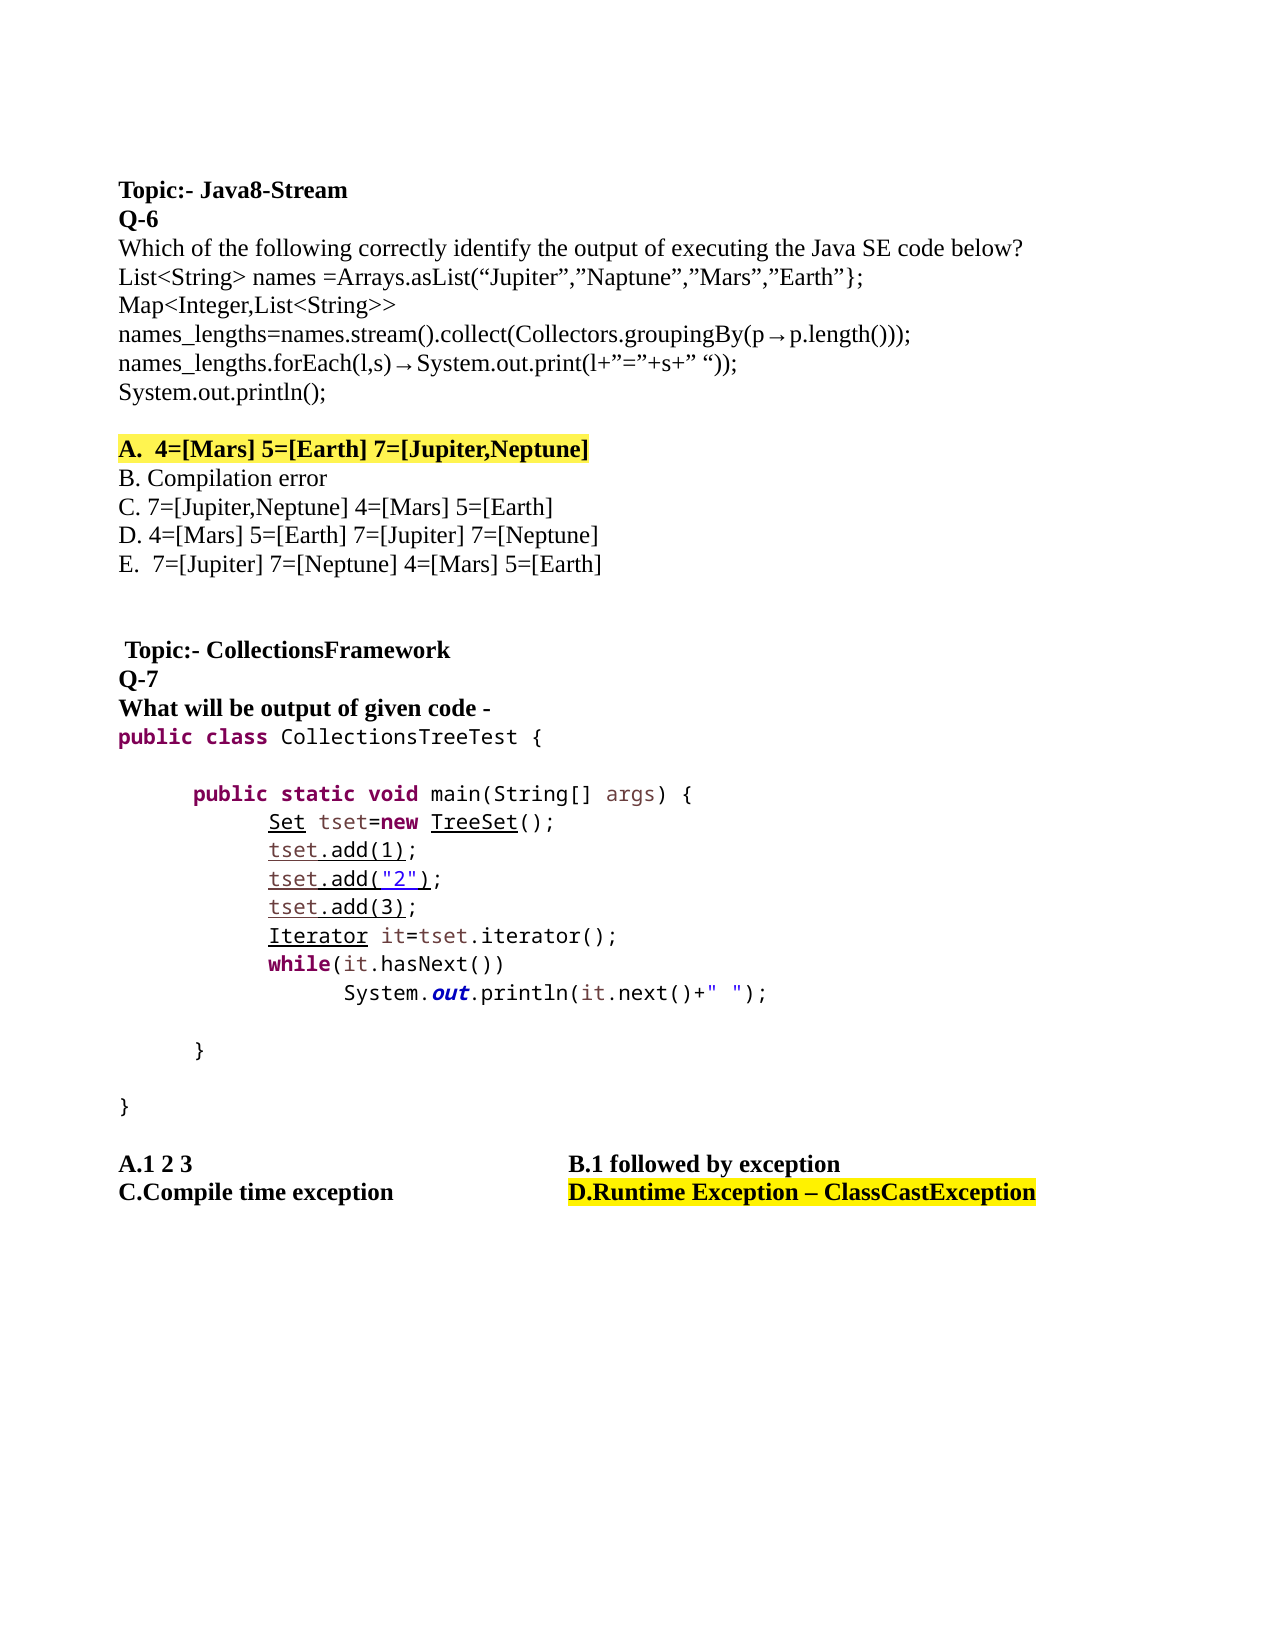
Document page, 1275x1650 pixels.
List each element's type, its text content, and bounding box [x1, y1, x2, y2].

text } [118, 1092, 1157, 1120]
text names_lengths.forEach(l,s)→System.out.print(l+”=”+s+” “)); [118, 348, 1157, 377]
text Map<Integer,List<String>> names_lengths=names.stream().collect(Collectors.groupingBy(p→p.length())); [118, 291, 1157, 348]
text Topic:- Java8-Stream [118, 176, 1157, 204]
text tset.add("2"); [118, 864, 1157, 892]
text public static void main(String[] args) { [118, 779, 1157, 807]
text System.out.println(it.next()+" "); [118, 978, 1157, 1006]
text Q-7 [118, 664, 1157, 693]
text } [118, 1035, 1157, 1063]
text tset.add(3); [118, 892, 1157, 921]
text tset.add(1); [118, 836, 1157, 864]
text B. Compilation error [118, 463, 1157, 492]
text D. 4=[Mars] 5=[Earth] 7=[Jupiter] 7=[Neptune] [118, 521, 1157, 549]
text Topic:- CollectionsFramework [118, 636, 1157, 664]
text System.out.println(); [118, 377, 1157, 406]
text List<String> names =Arrays.asList(“Jupiter”,”Naptune”,”Mars”,”Earth”}; [118, 262, 1157, 291]
text while(it.hasNext()) [118, 949, 1157, 978]
text Iterator it=tset.iterator(); [118, 921, 1157, 949]
text Q-6 [118, 204, 1157, 233]
text C. 7=[Jupiter,Neptune] 4=[Mars] 5=[Earth] [118, 492, 1157, 521]
text A.1 2 3 B.1 followed by exception [118, 1149, 1157, 1177]
text E. 7=[Jupiter] 7=[Neptune] 4=[Mars] 5=[Earth] [118, 549, 1157, 578]
text A. 4=[Mars] 5=[Earth] 7=[Jupiter,Neptune] [118, 434, 1157, 463]
text Which of the following correctly identify the output of executing the Java SE code below? [118, 233, 1157, 262]
text Set tset=new TreeSet(); [118, 807, 1157, 836]
text What will be output of given code - public class CollectionsTreeTest { [118, 693, 1157, 750]
text C.Compile time exception D.Runtime Exception – ClassCastException [118, 1177, 1157, 1206]
